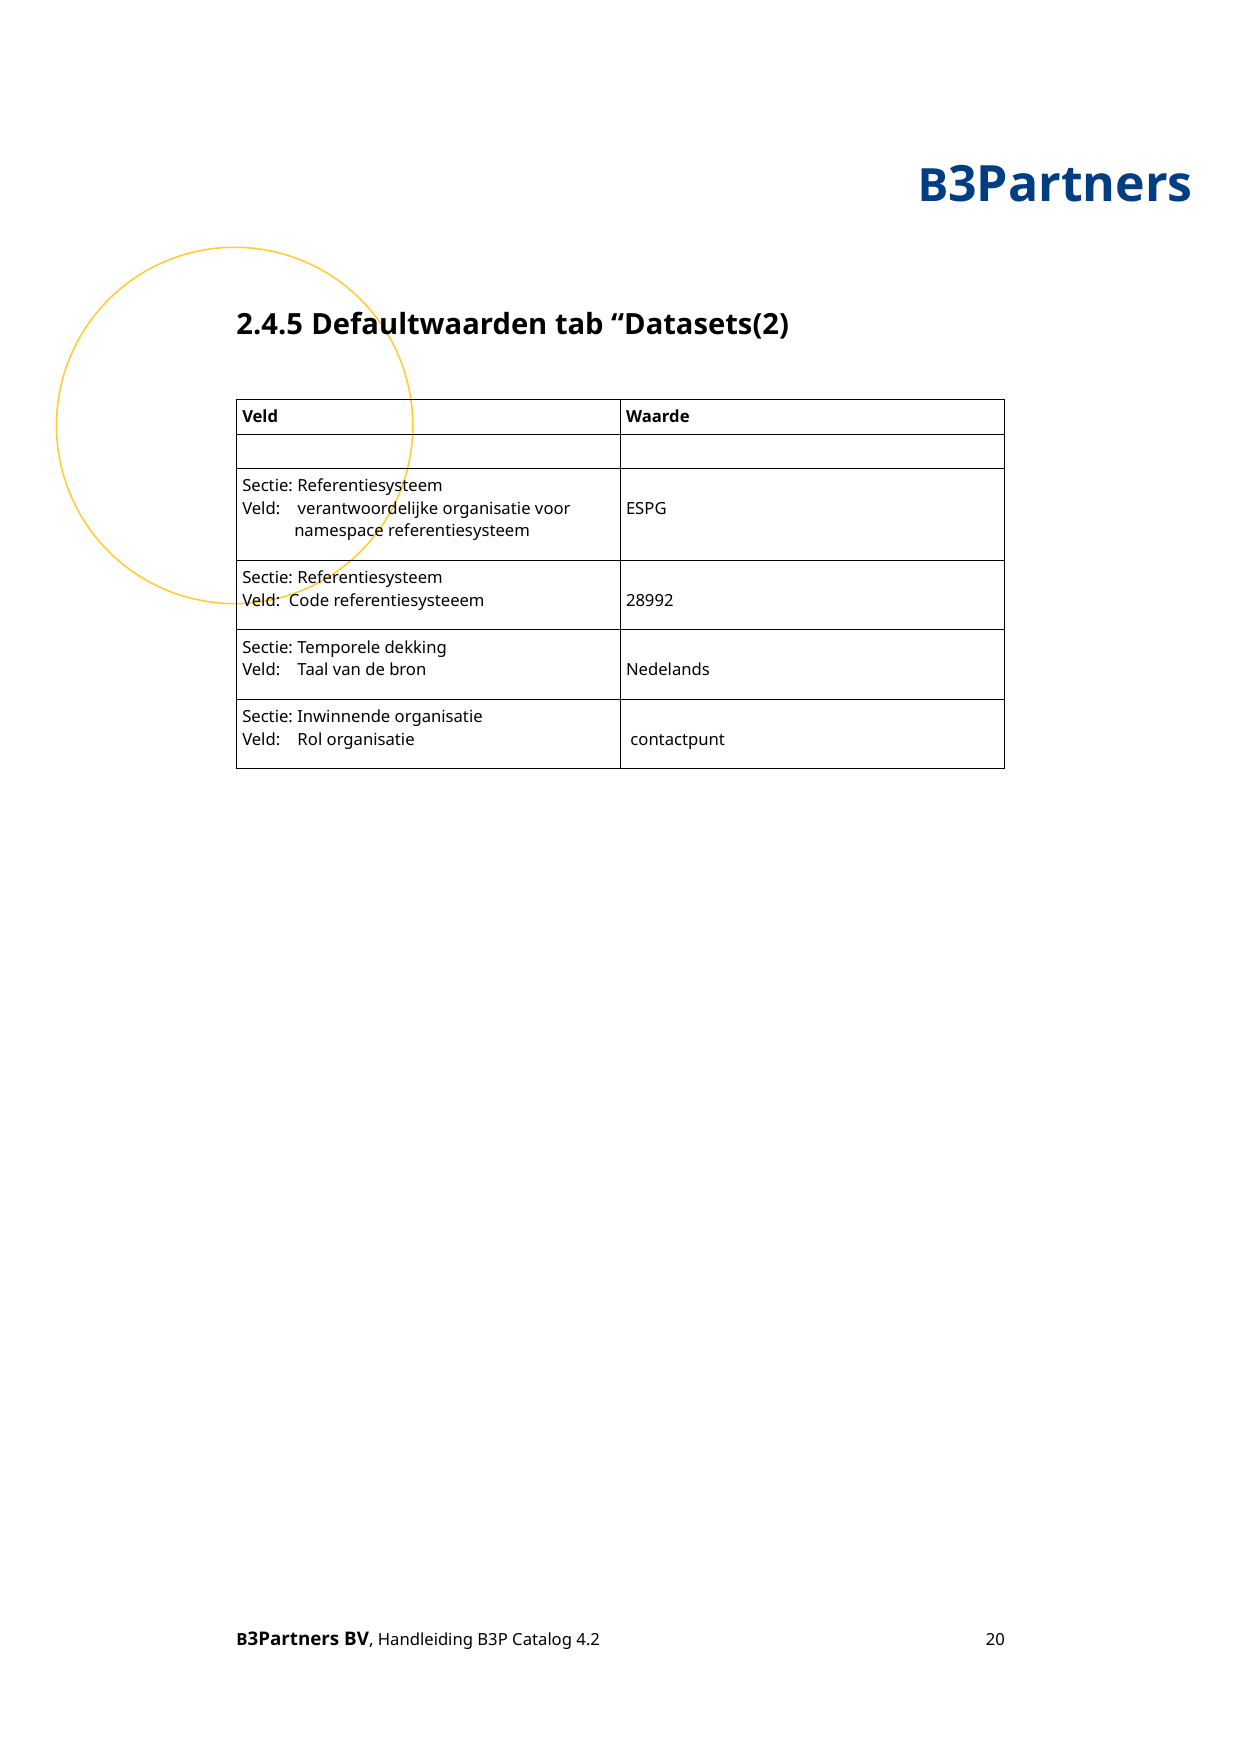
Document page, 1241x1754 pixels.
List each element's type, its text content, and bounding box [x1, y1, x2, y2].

table_cell ESPG [621, 469, 1004, 560]
table_cell Sectie: Referentiesysteem Veld: Code referentiesysteeem [237, 561, 620, 629]
table_cell [409, 435, 620, 468]
subtitle Defaultwaarden tab “Datasets(2) [367, 303, 1004, 343]
table_header Veld [412, 400, 620, 433]
table_cell contactpunt [621, 700, 1004, 768]
table_cell Sectie: Referentiesysteem Veld: verantwoordelijke organisatie voor namespace referentiesysteem [354, 469, 620, 560]
table_cell [621, 435, 1004, 468]
table_cell Sectie: Temporele dekking Veld: Taal van de bron [237, 630, 620, 699]
table_header Waarde [621, 400, 1004, 433]
table_cell Sectie: Inwinnende organisatie Veld: Rol organisatie [237, 700, 620, 768]
table_cell Nedelands [621, 630, 1004, 699]
table_cell 28992 [621, 561, 1004, 629]
